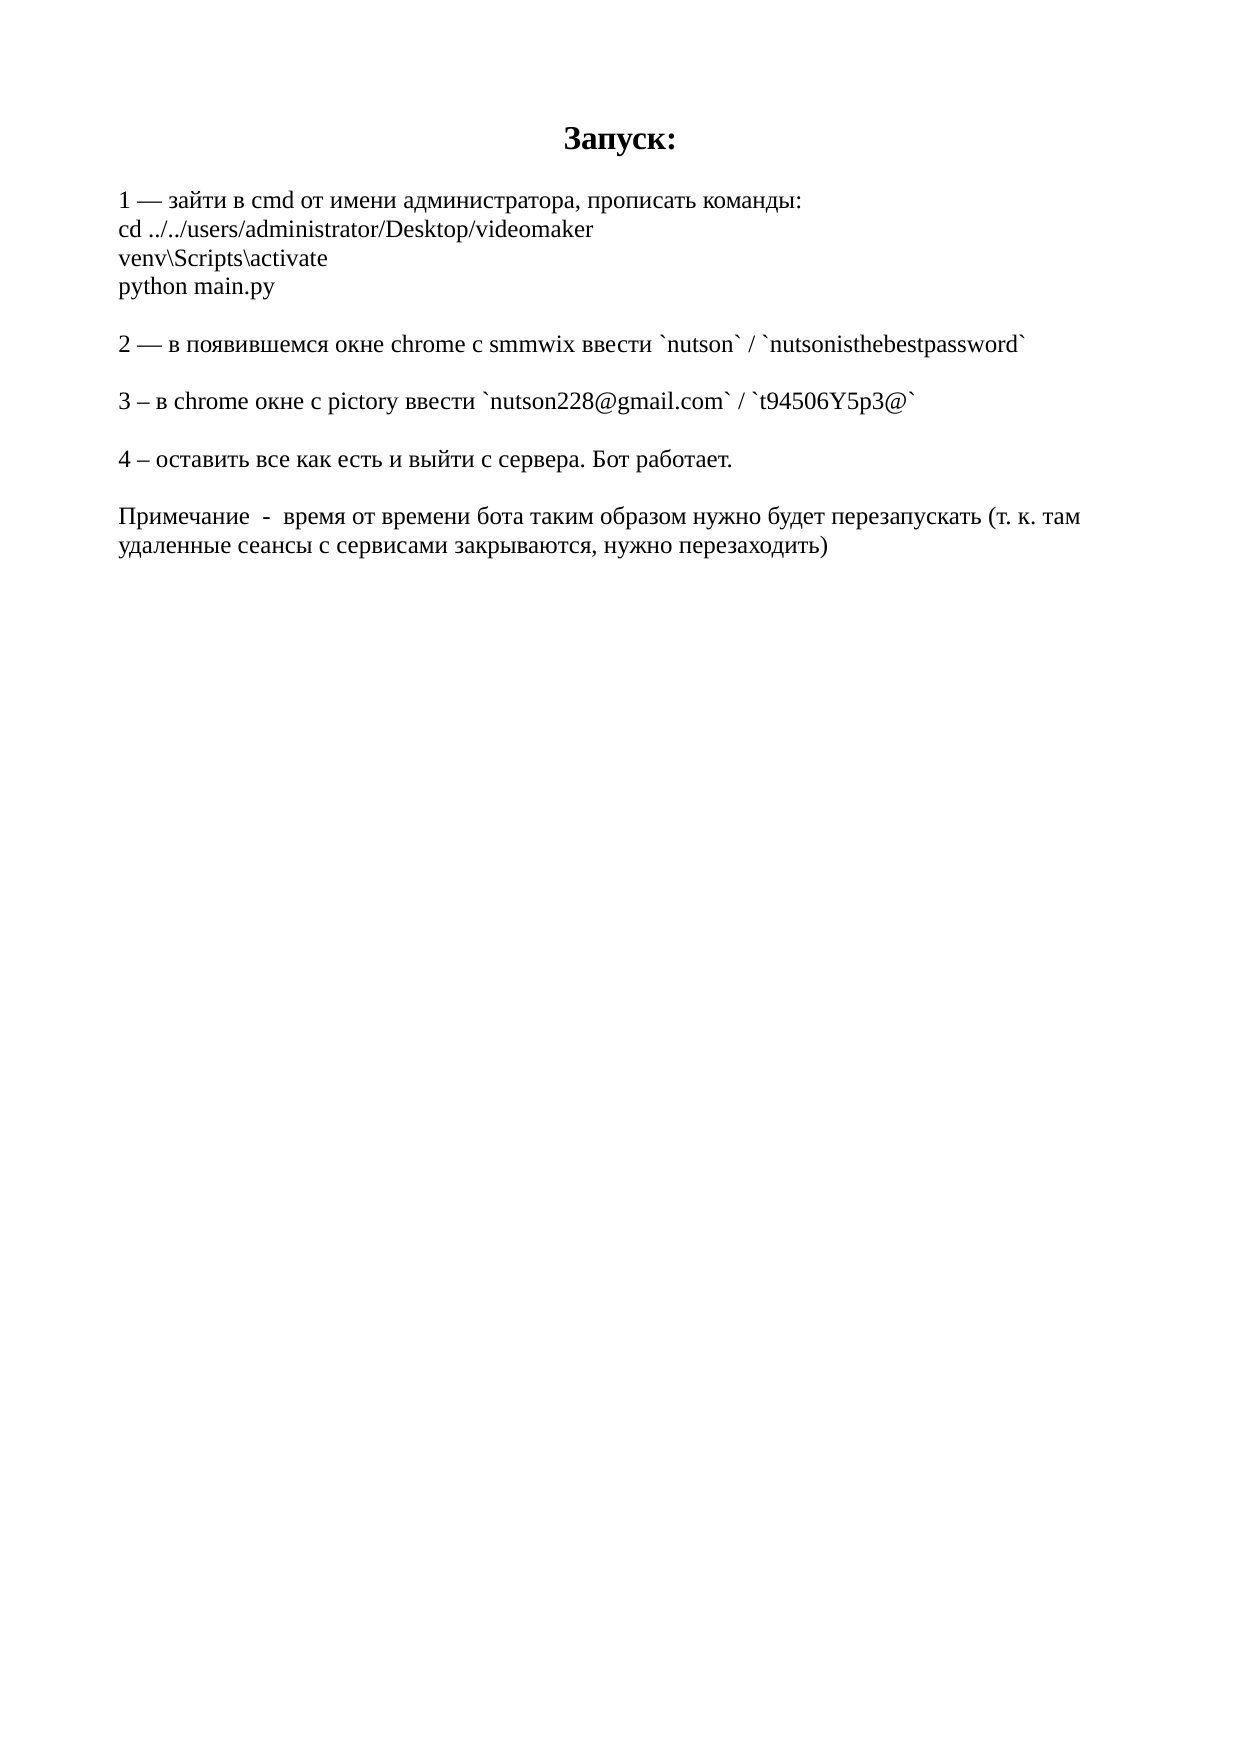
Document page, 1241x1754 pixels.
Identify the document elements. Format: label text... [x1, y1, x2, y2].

text 3 – в chrome окне с pictory ввести `nutson228@gmail.com` / `t94506Y5p3@` [118, 386, 1122, 415]
text 2 — в появившемся окне chrome с smmwix ввести `nutson` / `nutsonisthebestpassword` [118, 329, 1122, 358]
text cd ../../users/administrator/Desktop/videomaker [118, 214, 1122, 243]
text Запуск: [118, 118, 1122, 185]
text 4 – оставить все как есть и выйти с сервера. Бот работает. Примечание - время от времени бота таким образом нужно будет перезапускать (т. к. там удаленные сеансы с сервисами закрываются, нужно перезаходить) [118, 444, 1122, 559]
text venv\Scripts\activate [118, 243, 1122, 271]
text 1 — зайти в cmd от имени администратора, прописать команды: [118, 185, 1122, 214]
text python main.py [118, 271, 1122, 300]
